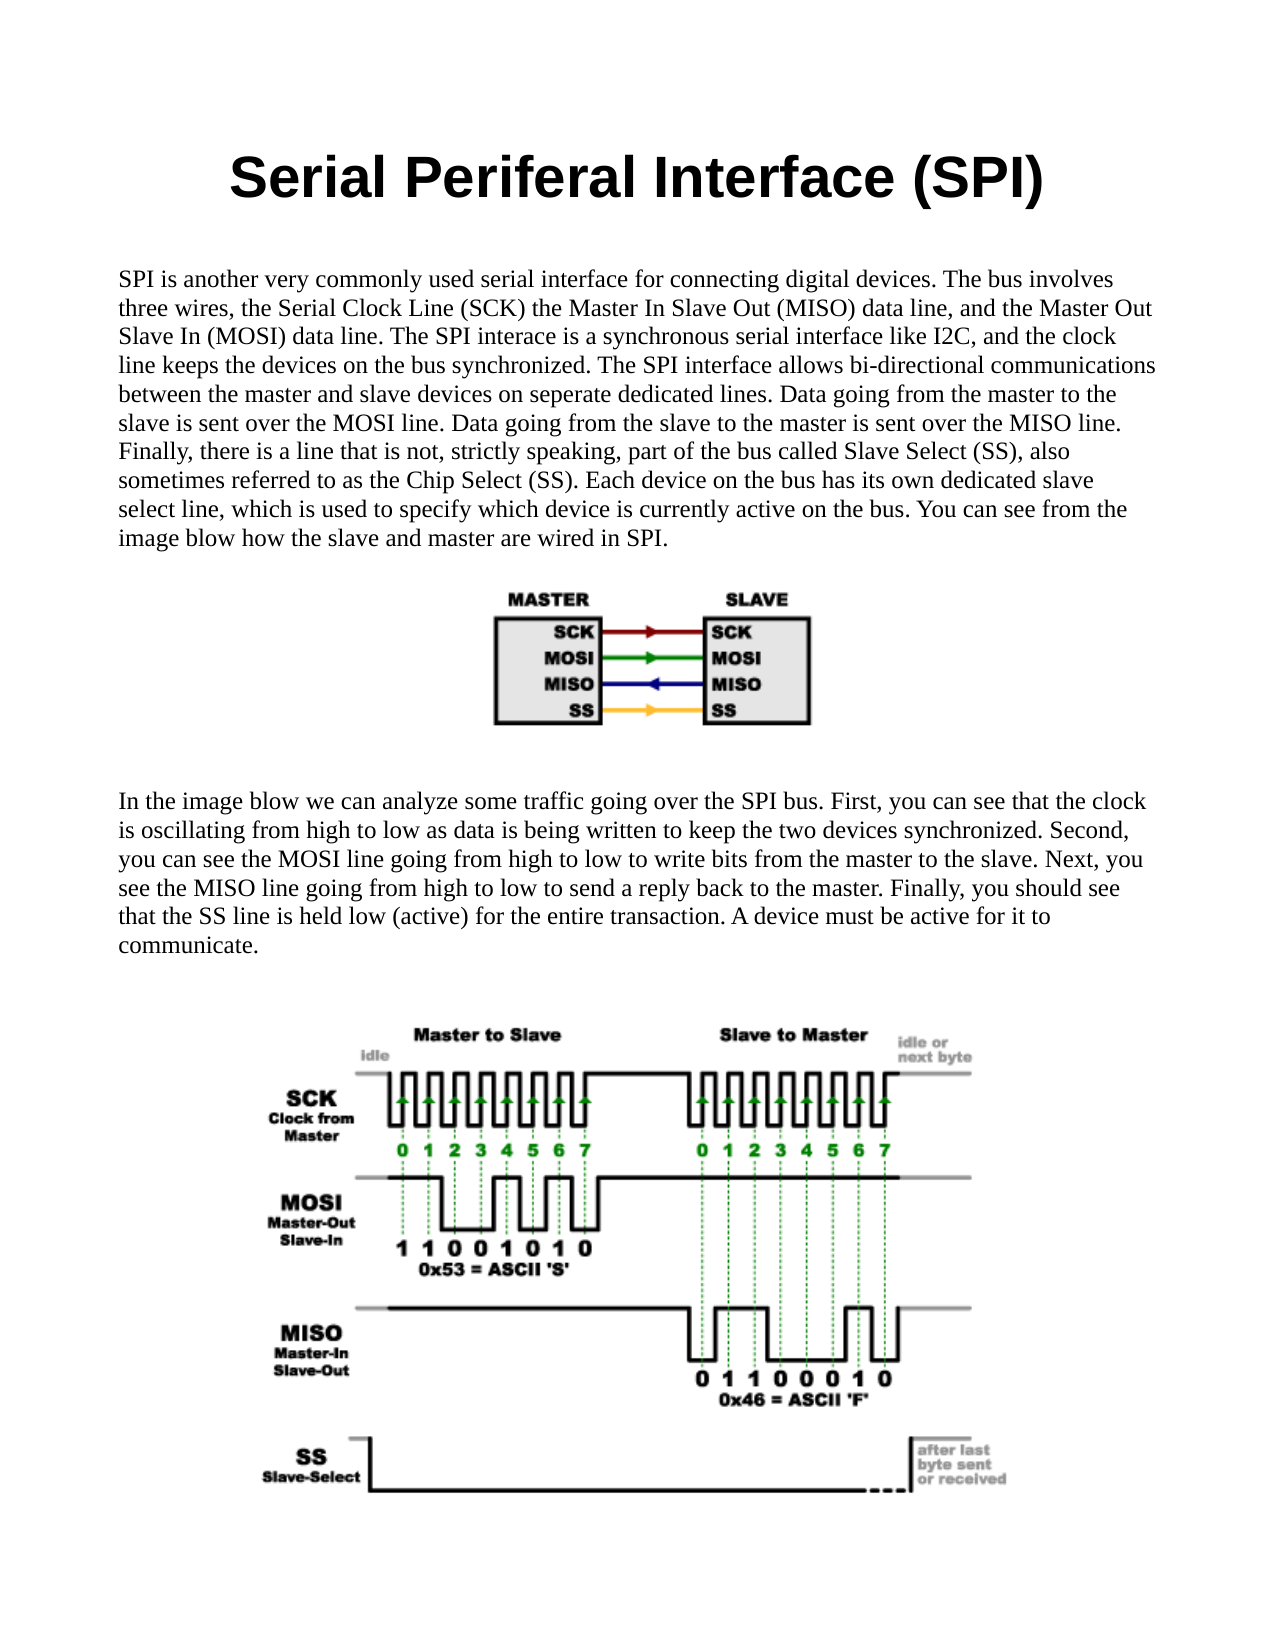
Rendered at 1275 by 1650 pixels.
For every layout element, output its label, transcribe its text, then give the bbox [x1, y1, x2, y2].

title Serial Periferal Interface (SPI) [118, 143, 1157, 210]
text In the image blow we can analyze some traffic going over the SPI bus. First, you can see that the clock is oscillating from high to low as data is being written to keep the two devices synchronized. Second, you can see the MOSI line going from high to low to write bits from the master to the slave. Next, you see the MISO line going from high to low to send a reply back to the master. Finally, you should see that the SS line is held low (active) for the entire transaction. A device must be active for it to communicate. [118, 786, 1157, 959]
picture [240, 1014, 1022, 1504]
picture [451, 580, 846, 747]
text SPI is another very commonly used serial interface for connecting digital devices. The bus involves three wires, the Serial Clock Line (SCK) the Master In Slave Out (MISO) data line, and the Master Out Slave In (MOSI) data line. The SPI interace is a synchronous serial interface like I2C, and the clock line keeps the devices on the bus synchronized. The SPI interface allows bi-directional communications between the master and slave devices on seperate dedicated lines. Data going from the master to the slave is sent over the MOSI line. Data going from the slave to the master is sent over the MISO line. Finally, there is a line that is not, strictly speaking, part of the bus called Slave Select (SS), also sometimes referred to as the Chip Select (SS). Each device on the bus has its own dedicated slave select line, which is used to specify which device is currently active on the bus. You can see from the image blow how the slave and master are wired in SPI. [118, 264, 1157, 580]
